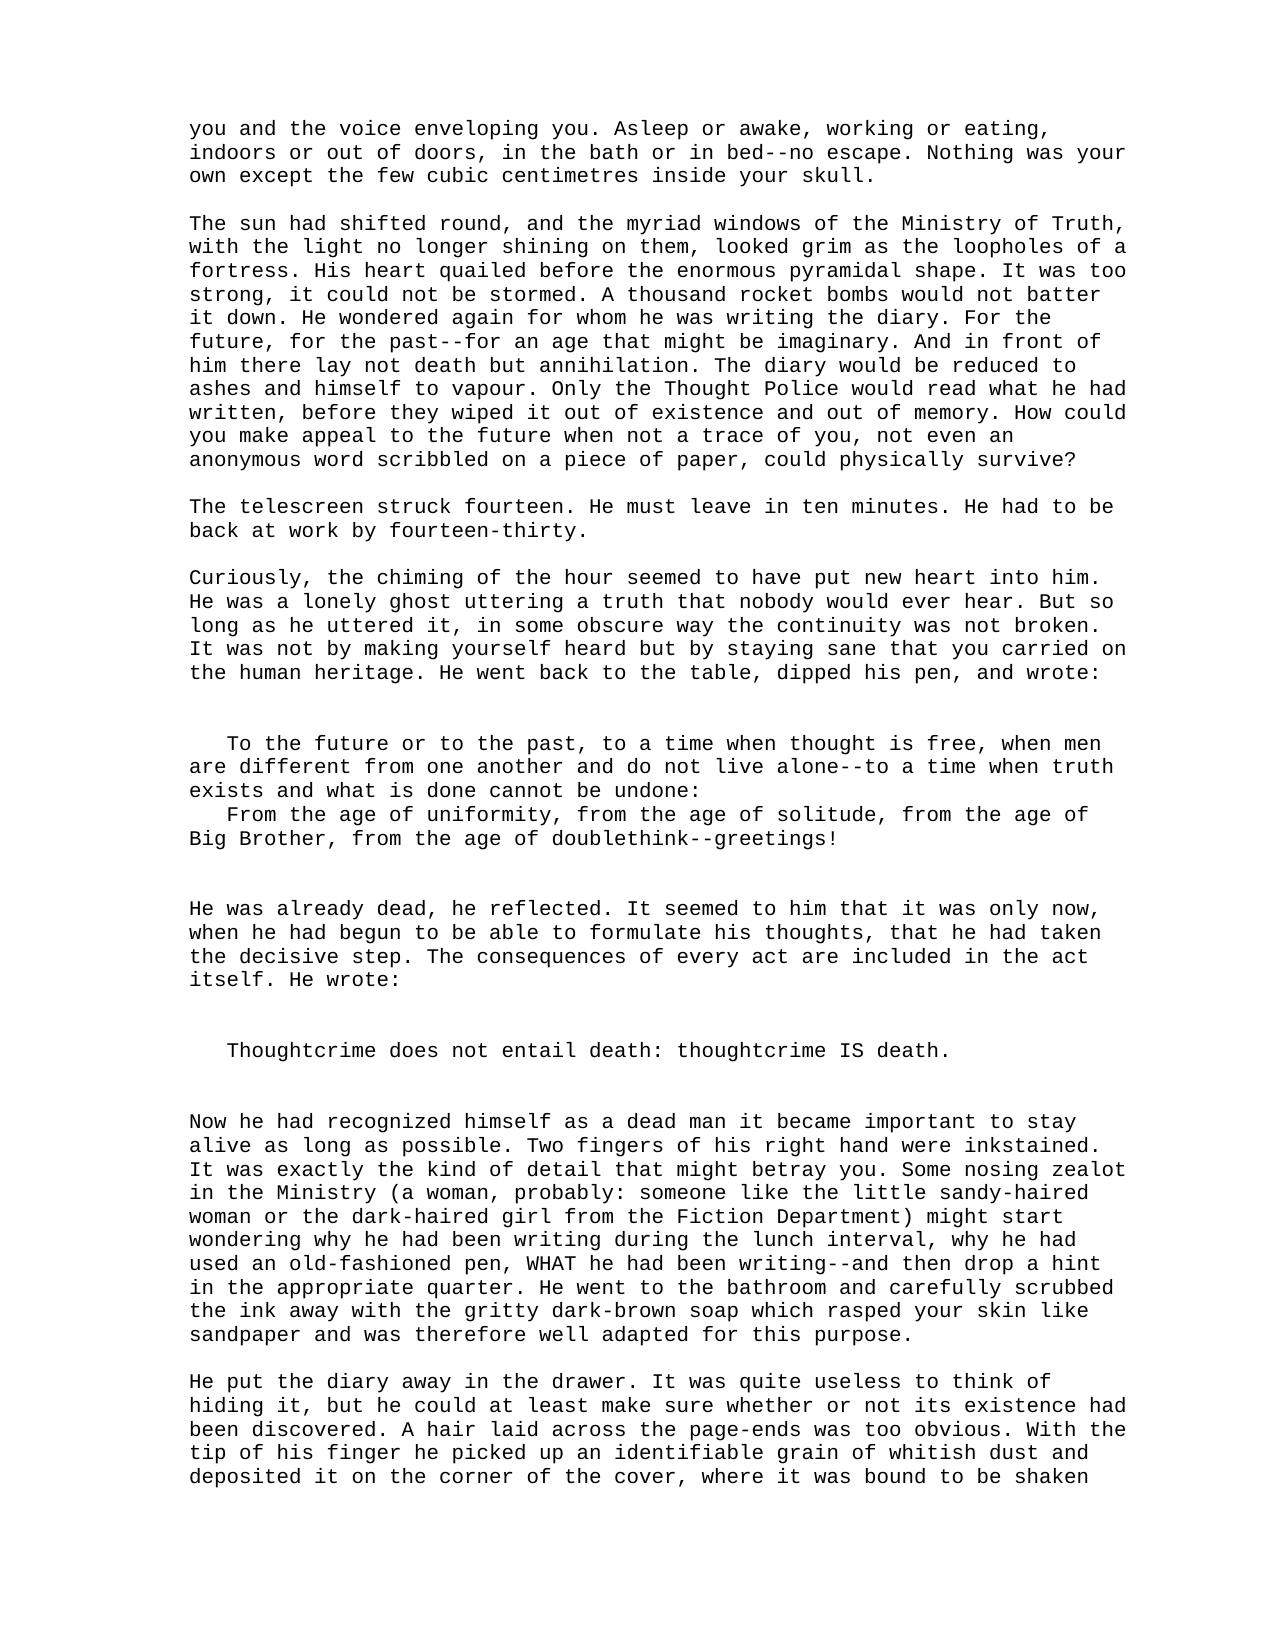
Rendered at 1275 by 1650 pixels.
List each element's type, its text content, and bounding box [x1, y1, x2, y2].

text sandpaper and was therefore well adapted for this purpose. He put the diary away in the drawer. It was quite useless to think of [189, 1324, 1185, 1395]
text indoors or out of doors, in the bath or in bed--no escape. Nothing was your [189, 142, 1185, 165]
text wondering why he had been writing during the lunch interval, why he had [189, 1229, 1185, 1253]
text are different from one another and do not live alone--to a time when truth [189, 757, 1185, 780]
text you make appeal to the future when not a trace of you, not even an [189, 426, 1185, 449]
text long as he uttered it, in some obscure way the continuity was not broken. [189, 615, 1185, 638]
text back at work by fourteen-thirty. Curiously, the chiming of the hour seemed to have put new heart into him. [189, 520, 1185, 591]
text the human heritage. He went back to the table, dipped his pen, and wrote: To the future or to the past, to a time when thought is free, when men [189, 662, 1185, 757]
text written, before they wiped it out of existence and out of memory. How could [189, 402, 1185, 426]
text From the age of uniformity, from the age of solitude, from the age of [189, 804, 1185, 827]
text strong, it could not be stormed. A thousand rocket bombs would not batter [189, 284, 1185, 307]
text been discovered. A hair laid across the page-ends was too obvious. With the [189, 1419, 1185, 1442]
text tip of his finger he picked up an identifiable grain of whitish dust and [189, 1442, 1185, 1466]
text It was not by making yourself heard but by staying sane that you carried on [189, 638, 1185, 662]
text in the appropriate quarter. He went to the bathroom and carefully scrubbed [189, 1277, 1185, 1300]
text with the light no longer shining on them, looked grim as the loopholes of a [189, 236, 1185, 260]
text ashes and himself to vapour. Only the Thought Police would read what he had [189, 378, 1185, 402]
text exists and what is done cannot be undone: [189, 780, 1185, 804]
text Big Brother, from the age of doublethink--greetings! He was already dead, he reflected. It seemed to him that it was only now, [189, 827, 1185, 922]
text own except the few cubic centimetres inside your skull. The sun had shifted round, and the myriad windows of the Ministry of Truth, [189, 165, 1185, 236]
text deposited it on the corner of the cover, where it was bound to be shaken [189, 1466, 1185, 1489]
text you and the voice enveloping you. Asleep or awake, working or eating, [189, 118, 1185, 142]
text it down. He wondered again for whom he was writing the diary. For the [189, 307, 1185, 331]
text He was a lonely ghost uttering a truth that nobody would ever hear. But so [189, 591, 1185, 615]
text It was exactly the kind of detail that might betray you. Some nosing zealot [189, 1158, 1185, 1182]
text anonymous word scribbled on a piece of paper, could physically survive? The telescreen struck fourteen. He must leave in ten minutes. He had to be [189, 449, 1185, 520]
text him there lay not death but annihilation. The diary would be reduced to [189, 354, 1185, 378]
text future, for the past--for an age that might be imaginary. And in front of [189, 331, 1185, 354]
text woman or the dark-haired girl from the Fiction Department) might start [189, 1206, 1185, 1229]
text alive as long as possible. Two fingers of his right hand were inkstained. [189, 1135, 1185, 1158]
text the decisive step. The consequences of every act are included in the act [189, 946, 1185, 969]
text itself. He wrote: Thoughtcrime does not entail death: thoughtcrime IS death. Now he had recognized himself as a dead man it became important to stay [189, 969, 1185, 1135]
text used an old-fashioned pen, WHAT he had been writing--and then drop a hint [189, 1253, 1185, 1277]
text hiding it, but he could at least make sure whether or not its existence had [189, 1395, 1185, 1419]
text in the Ministry (a woman, probably: someone like the little sandy-haired [189, 1182, 1185, 1206]
text the ink away with the gritty dark-brown soap which rasped your skin like [189, 1300, 1185, 1324]
text when he had begun to be able to formulate his thoughts, that he had taken [189, 922, 1185, 946]
text fortress. His heart quailed before the enormous pyramidal shape. It was too [189, 260, 1185, 284]
